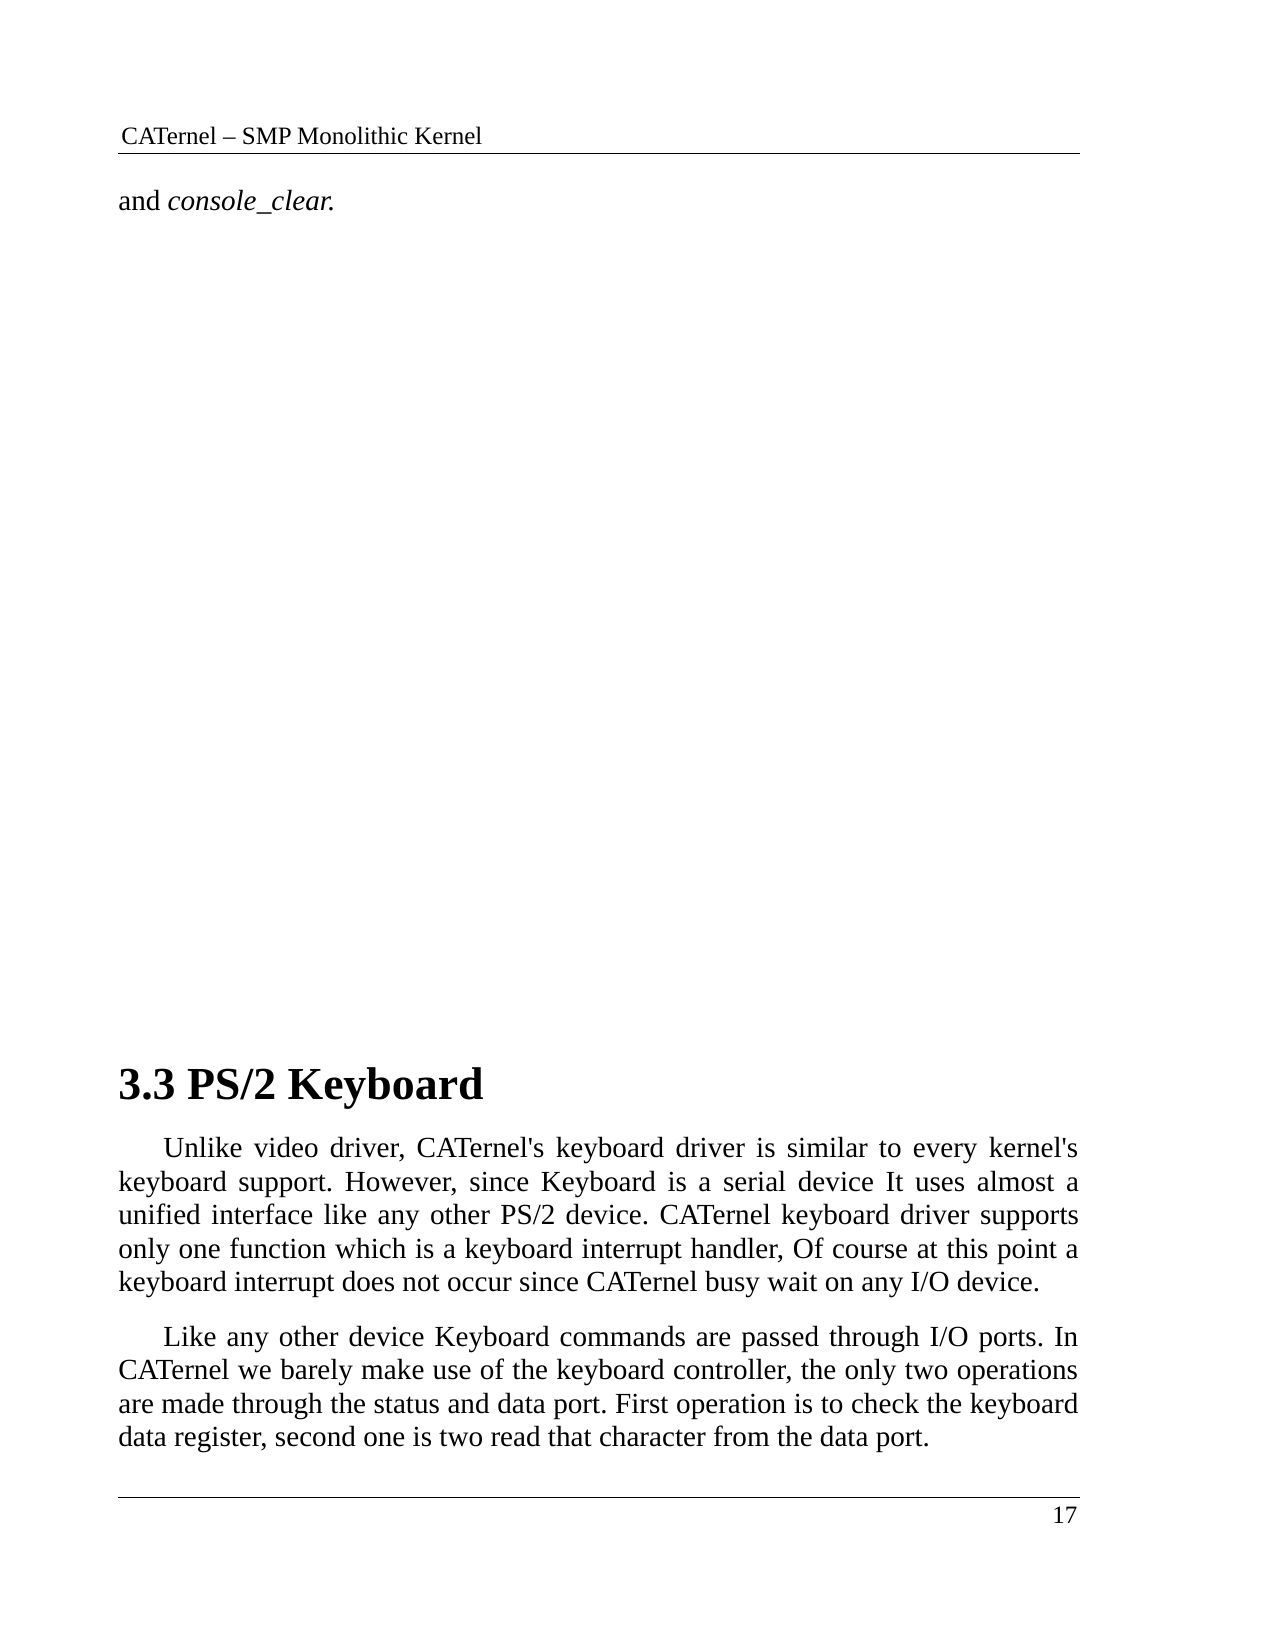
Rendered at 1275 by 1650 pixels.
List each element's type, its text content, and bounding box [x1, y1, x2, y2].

text 3.3 PS/2 Keyboard [118, 1056, 1080, 1109]
text and console_clear. [118, 183, 1080, 217]
text Like any other device Keyboard commands are passed through I/O ports. In CATernel we barely make use of the keyboard controller, the only two operations are made through the status and data port. First operation is to check the keyboard data register, second one is two read that character from the data port. [118, 1319, 1080, 1453]
text Unlike video driver, CATernel's keyboard driver is similar to every kernel's keyboard support. However, since Keyboard is a serial device It uses almost a unified interface like any other PS/2 device. CATernel keyboard driver supports only one function which is a keyboard interrupt handler, Of course at this point a keyboard interrupt does not occur since CATernel busy wait on any I/O device. [118, 1130, 1080, 1298]
